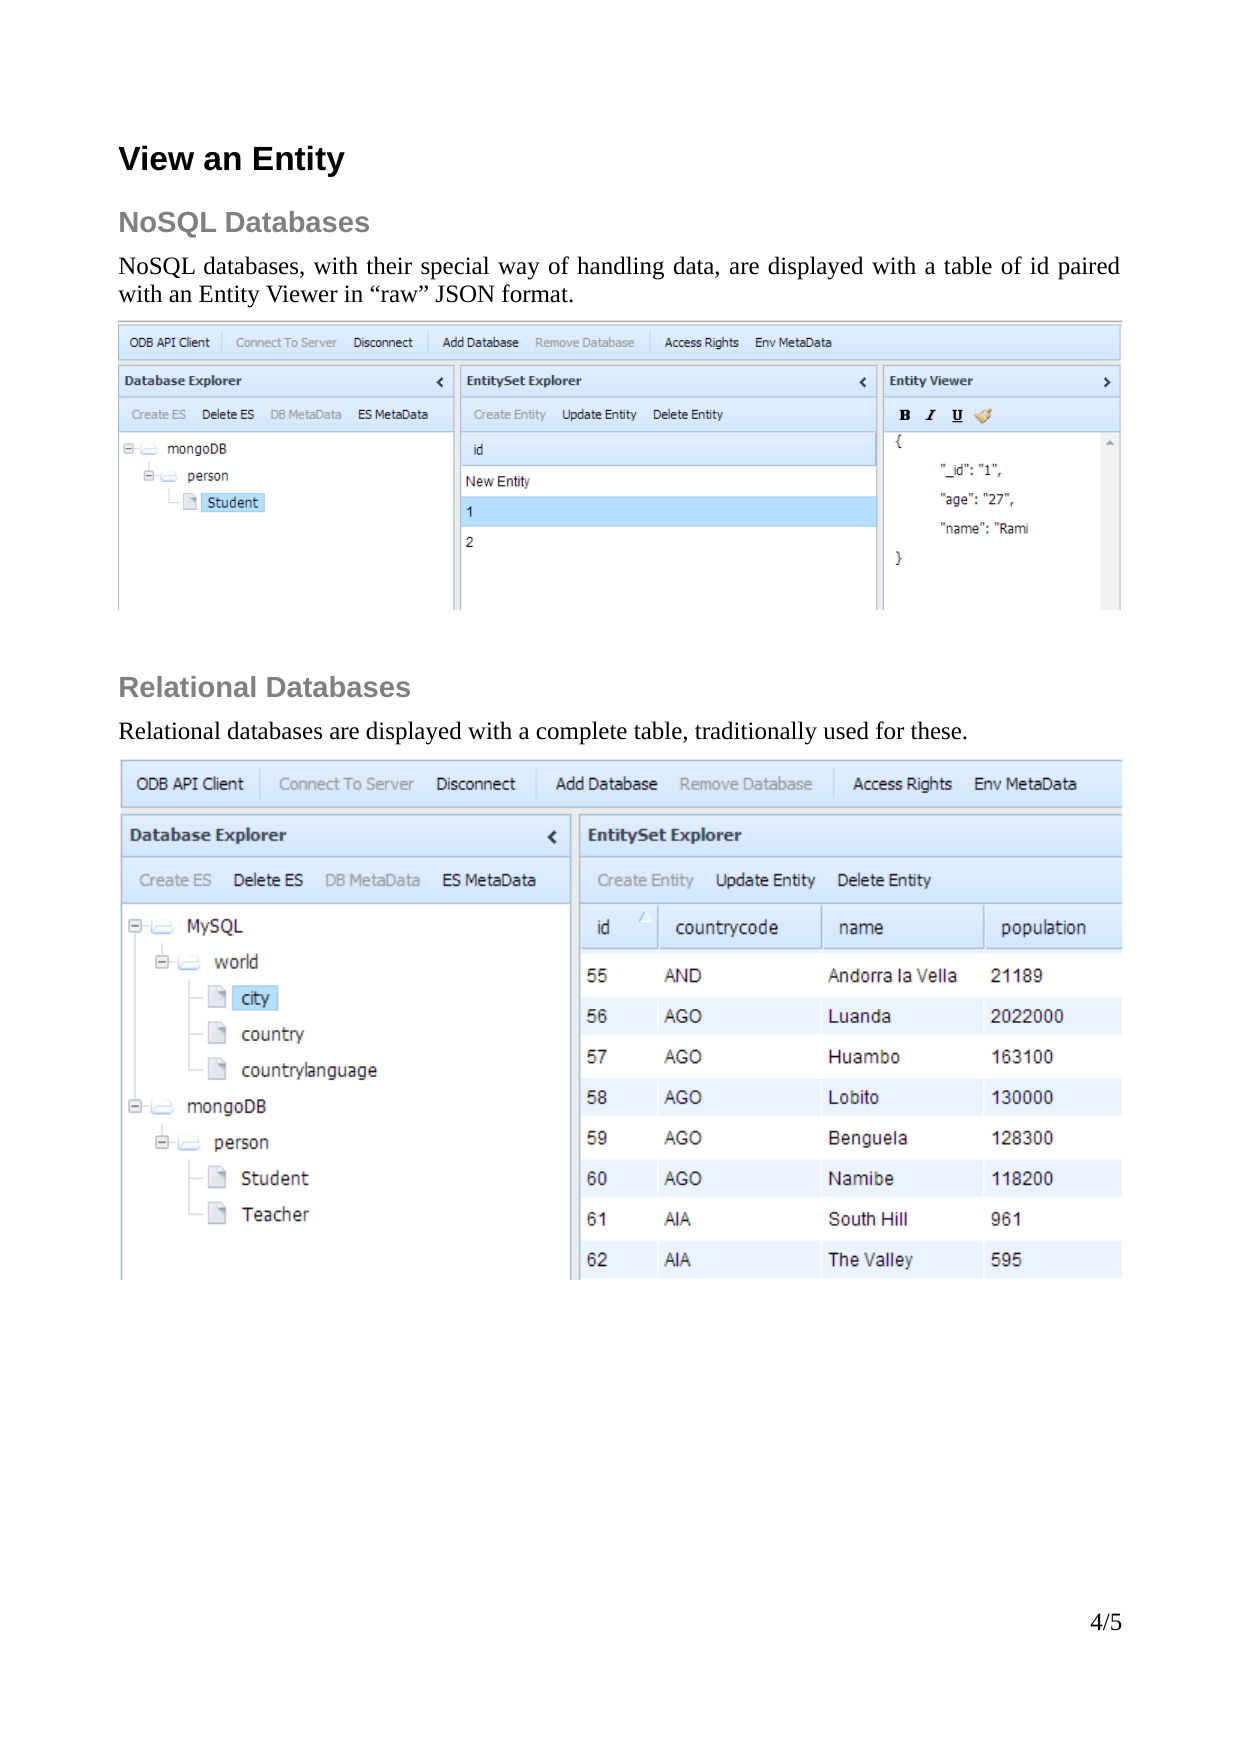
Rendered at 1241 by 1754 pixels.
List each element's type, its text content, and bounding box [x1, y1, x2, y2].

subtitle NoSQL Databases [118, 205, 1122, 238]
subtitle Relational Databases [118, 670, 1122, 704]
picture [118, 757, 1123, 1280]
text Relational databases are displayed with a complete table, traditionally used for these. [118, 716, 1122, 745]
picture [118, 320, 1123, 610]
subtitle View an Entity [118, 139, 1122, 178]
text NoSQL databases, with their special way of handling data, are displayed with a table of id paired with an Entity Viewer in “raw” JSON format. [118, 251, 1122, 308]
